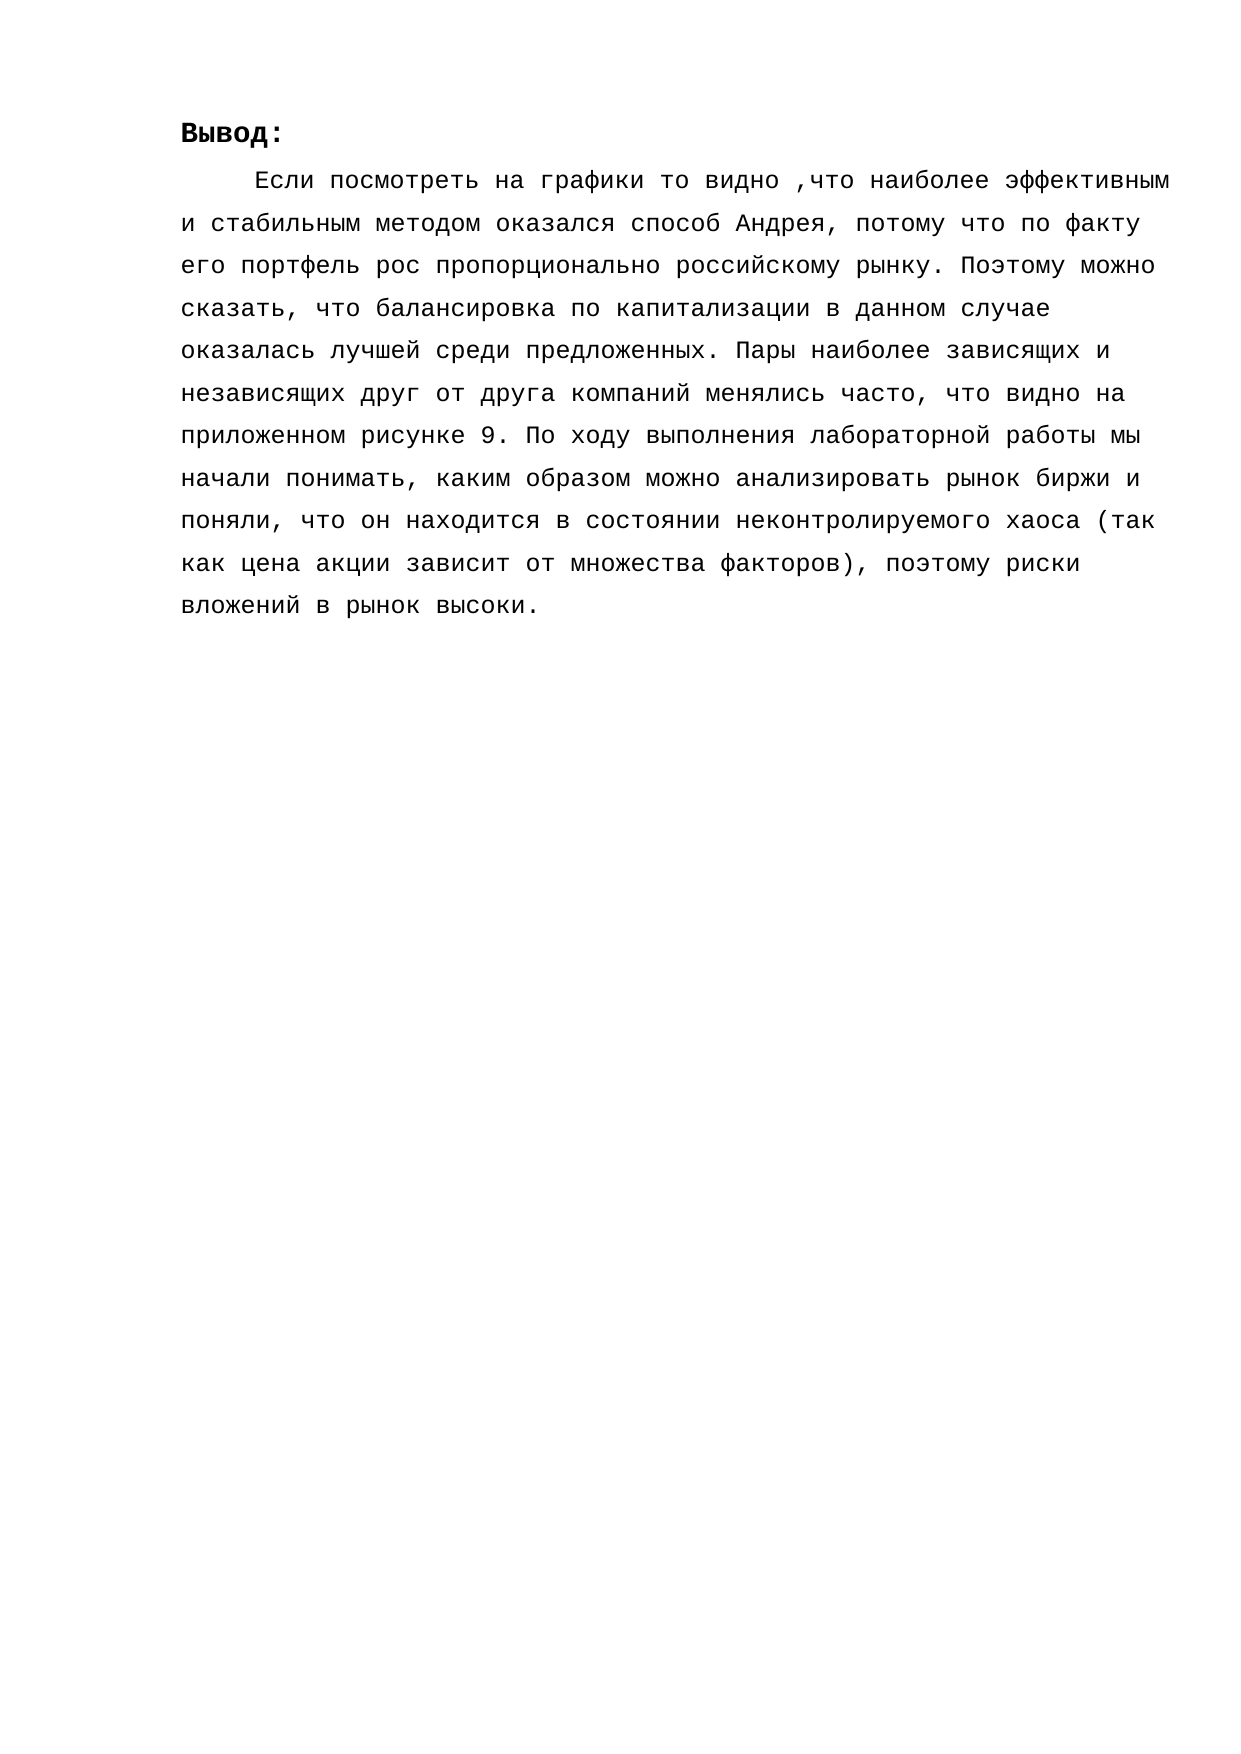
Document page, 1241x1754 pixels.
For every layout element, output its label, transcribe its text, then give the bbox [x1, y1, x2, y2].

text Если посмотреть на графики то видно ,что наиболее эффективным и стабильным методом оказался способ Андрея, потому что по факту его портфель рос пропорционально российскому рынку. Поэтому можно сказать, что балансировка по капитализации в данном случае оказалась лучшей среди предложенных. Пары наиболее зависящих и независящих друг от друга компаний менялись часто, что видно на приложенном рисунке 9. По ходу выполнения лабораторной работы мы начали понимать, каким образом можно анализировать рынок биржи и поняли, что он находится в состоянии неконтролируемого хаоса (так как цена акции зависит от множества факторов), поэтому риски вложений в рынок высоки. [180, 168, 1179, 621]
text Вывод: [180, 118, 1179, 151]
